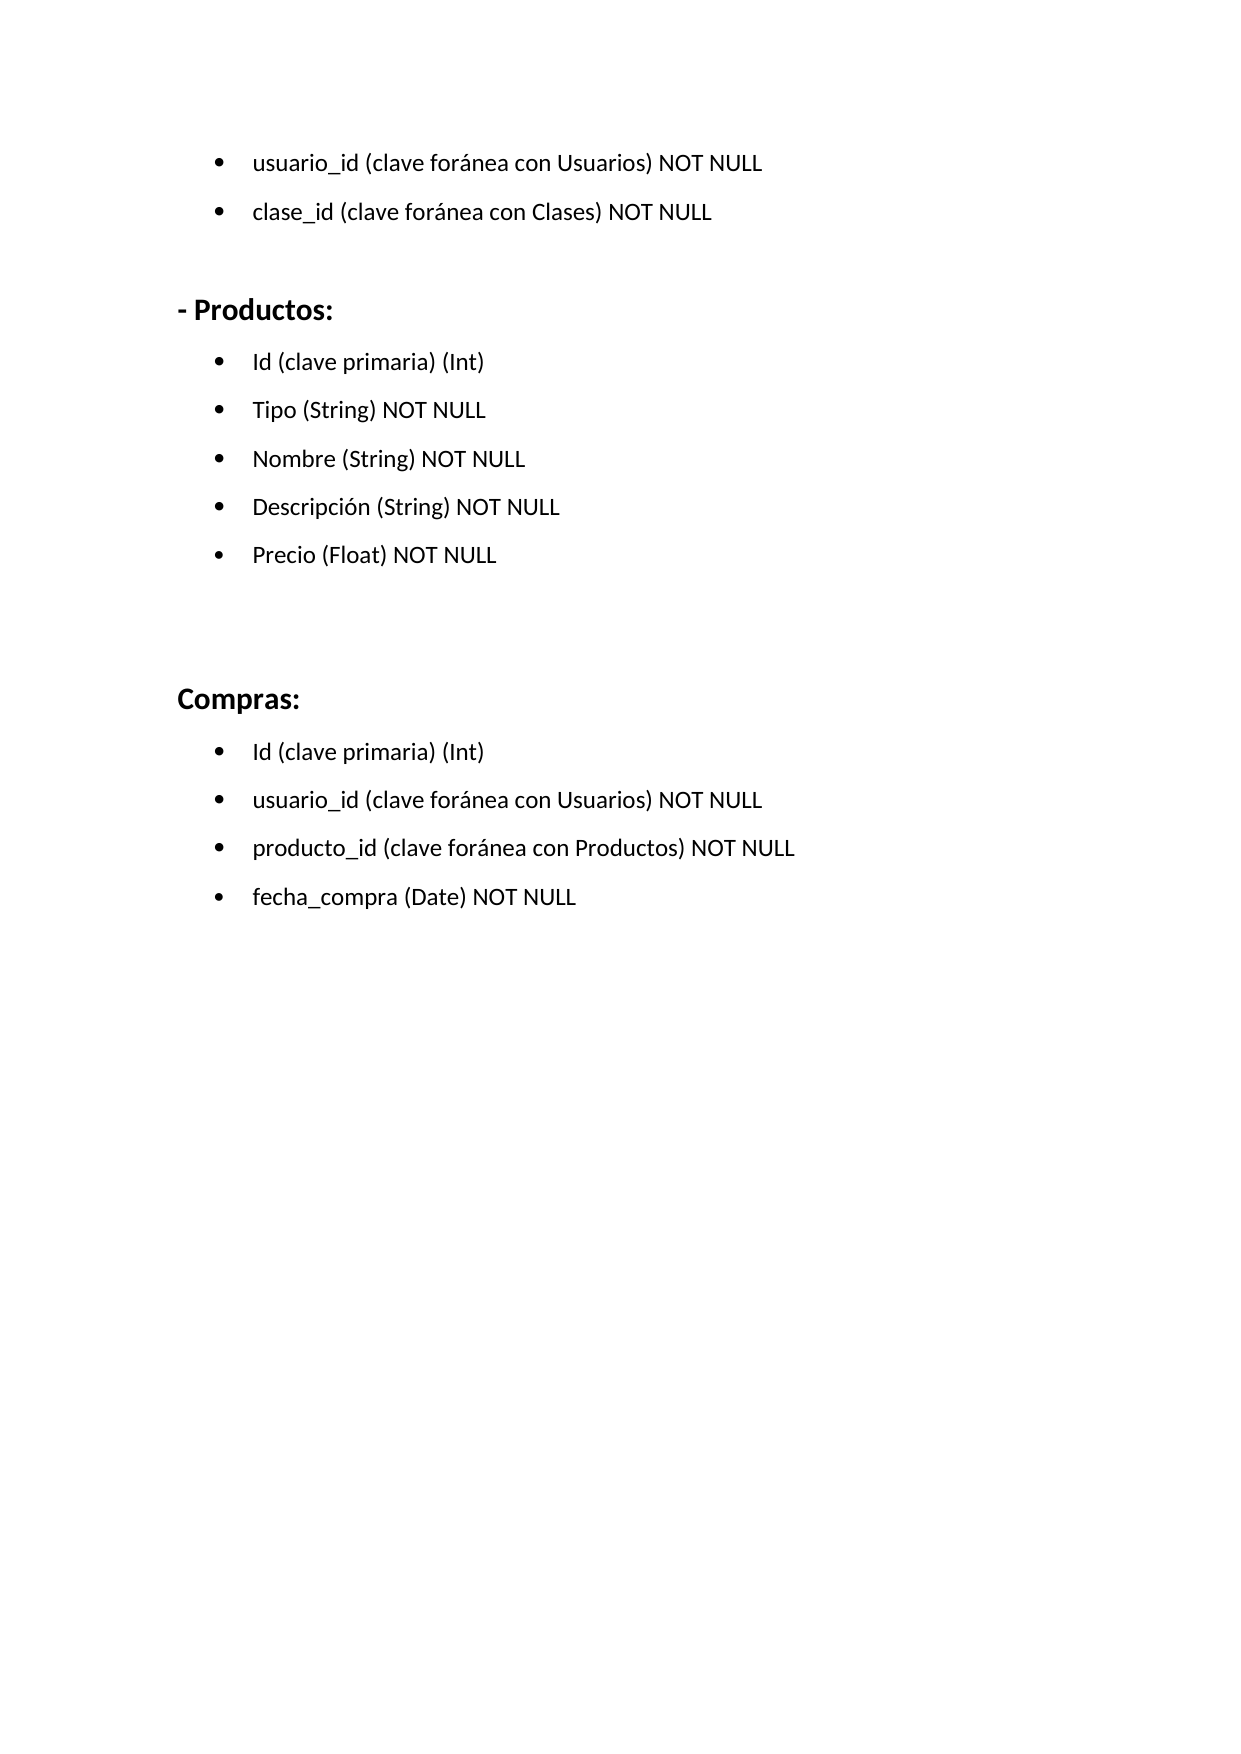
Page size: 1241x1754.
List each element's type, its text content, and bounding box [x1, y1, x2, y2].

list fecha_compra (Date) NOT NULL [215, 881, 1063, 911]
list producto_id (clave foránea con Productos) NOT NULL [215, 832, 1063, 863]
list Nombre (String) NOT NULL [215, 443, 1063, 473]
list Tipo (String) NOT NULL [215, 394, 1063, 425]
text Compras: [177, 679, 1063, 717]
list Descripción (String) NOT NULL [215, 491, 1063, 522]
list usuario_id (clave foránea con Usuarios) NOT NULL [215, 784, 1063, 814]
text - Productos: [177, 290, 1063, 328]
list usuario_id (clave foránea con Usuarios) NOT NULL [215, 148, 1063, 178]
list clase_id (clave foránea con Clases) NOT NULL [215, 196, 1063, 226]
list Id (clave primaria) (Int) [215, 736, 1063, 766]
list Id (clave primaria) (Int) [215, 346, 1063, 377]
list Precio (Float) NOT NULL [215, 539, 1063, 570]
